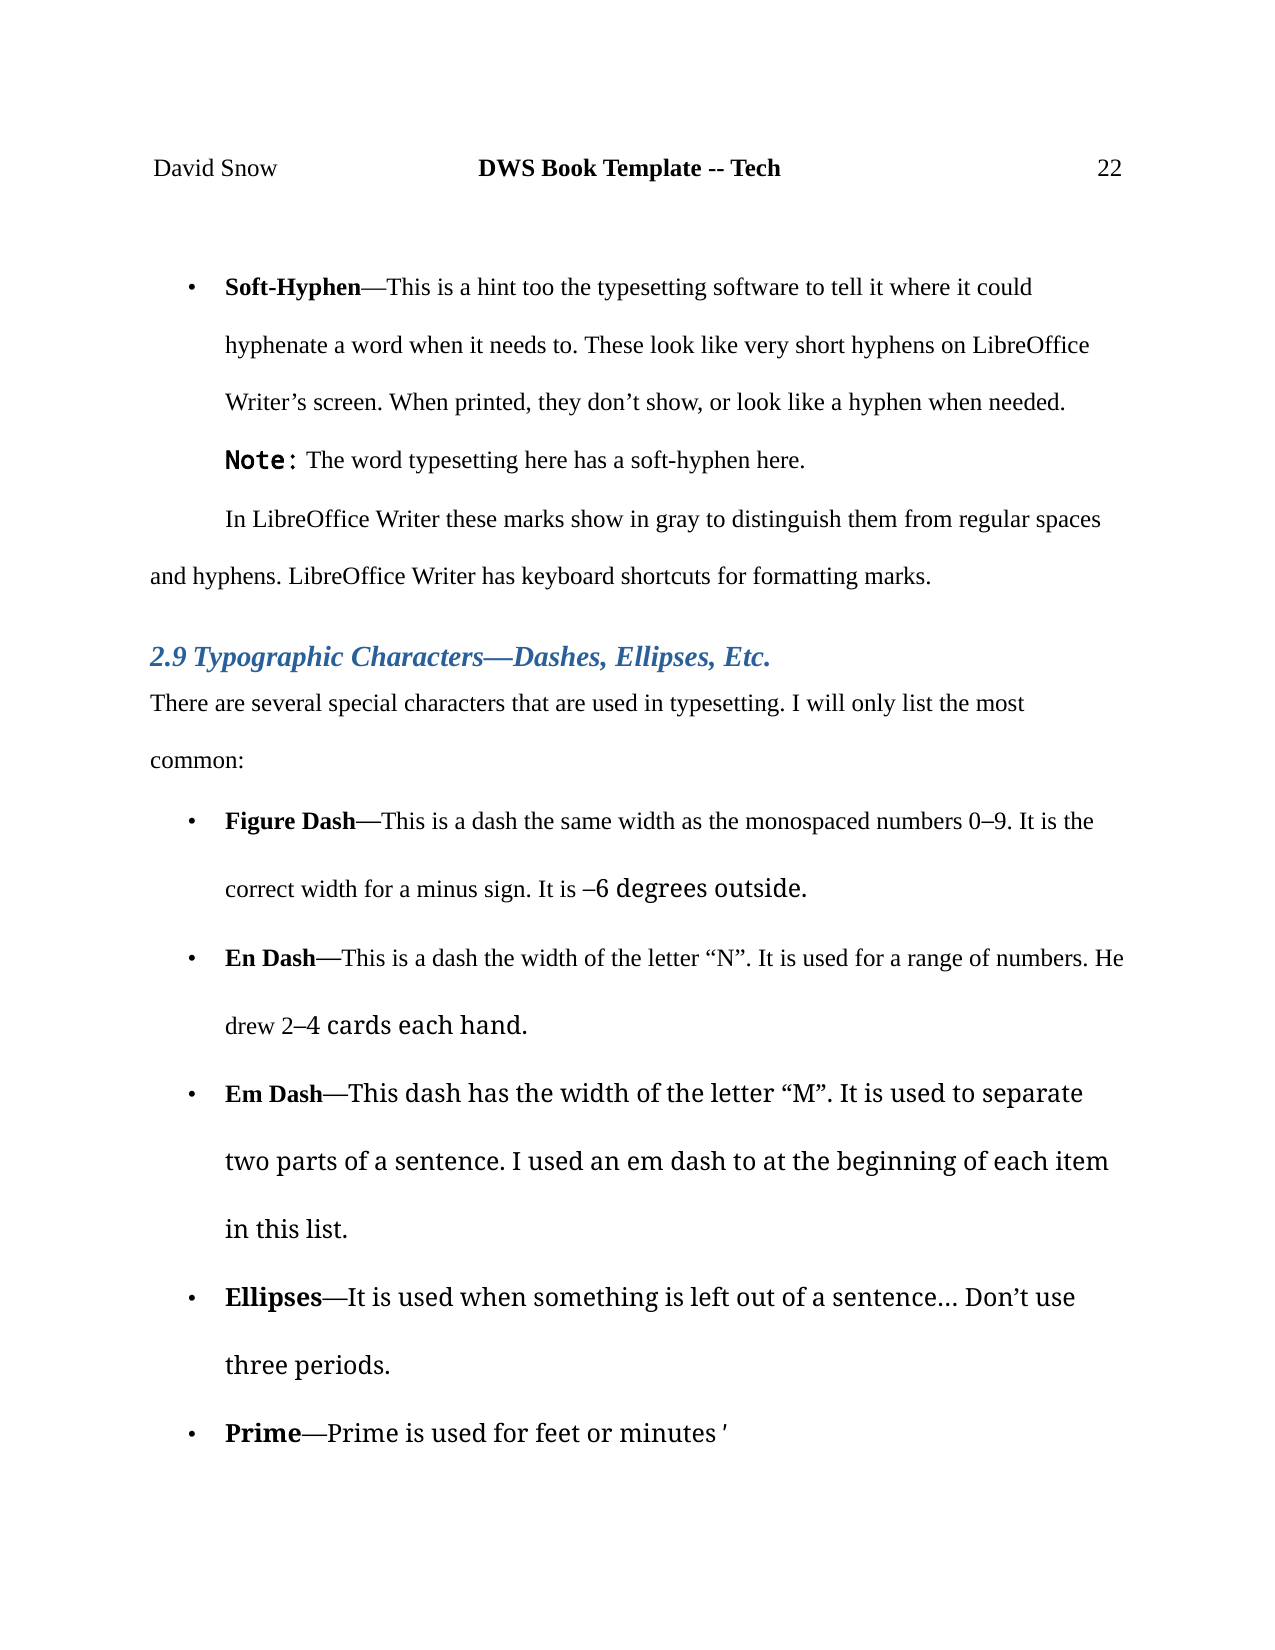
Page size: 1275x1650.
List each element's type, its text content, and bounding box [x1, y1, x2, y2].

list Prime—Prime is used for feet or minutes ʹ [187, 1416, 1125, 1450]
list En Dash—This is a dash the width of the letter “N”. It is used for a range of numbers. He drew 2–4 cards each hand. [187, 939, 1125, 1041]
subtitle Typographic Characters—Dashes, Ellipses, Etc. [150, 639, 1125, 673]
list Ellipses—It is used when something is left out of a sentence… Don’t use three periods. [187, 1280, 1125, 1382]
list Figure Dash—This is a dash the same width as the monospaced numbers 0–9. It is the correct width for a minus sign. It is –6 degrees outside. [187, 803, 1125, 905]
list Soft-Hyphen—This is a hint too the typesetting software to tell it where it could hyphenate a word when it needs to. These look like very short hyphens on LibreOffice Writer’s screen. When printed, they don’t show, or look like a hyphen when needed. Note: The word type­setting here has a soft-hyphen here. [187, 272, 1125, 474]
list Em Dash—This dash has the width of the letter “M”. It is used to separate two parts of a sentence. I used an em dash to at the beginning of each item in this list. [187, 1075, 1125, 1246]
text In LibreOffice Writer these marks show in gray to distinguish them from regular spaces and hyphens. LibreOffice Writer has keyboard shortcuts for formatting marks. [150, 504, 1125, 590]
text There are several special characters that are used in typesetting. I will only list the most common: [150, 688, 1125, 774]
